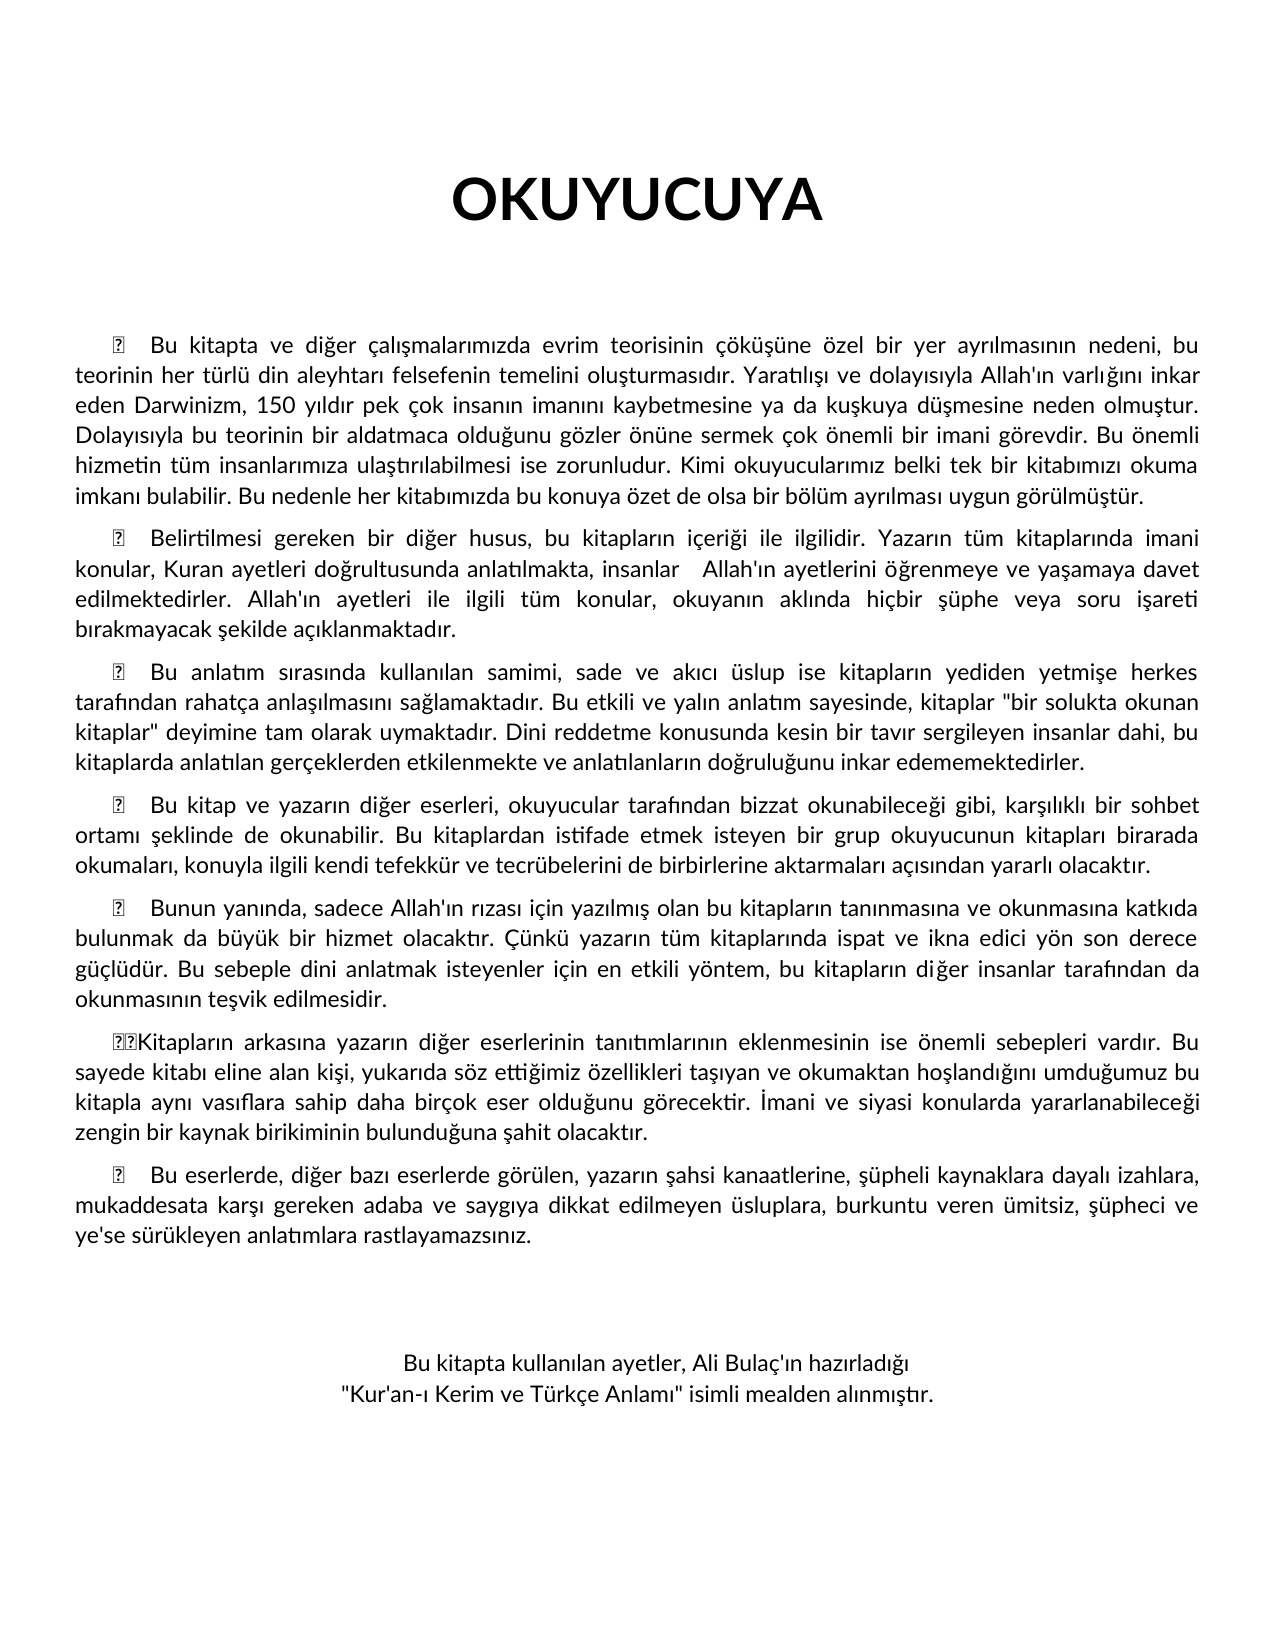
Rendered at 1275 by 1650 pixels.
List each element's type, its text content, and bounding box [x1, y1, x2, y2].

text  Bu anlatım sırasında kullanılan samimi, sade ve akıcı üslup ise kitapların yediden yetmişe herkes tarafından rahatça anlaşılmasını sağlamaktadır. Bu etkili ve yalın anlatım sayesinde, kitaplar "bir solukta okunan kitaplar" deyimine tam olarak uymaktadır. Dini reddetme konusunda kesin bir tavır sergileyen insanlar dahi, bu kitaplarda anlatılan gerçeklerden etkilenmekte ve anlatılanların doğruluğunu inkar edememektedirler. [75, 657, 1200, 776]
text  Belirtilmesi gereken bir diğer husus, bu kitapların içeriği ile ilgilidir. Yazarın tüm kitaplarında imani konular, Kuran ayetleri doğrultusunda anlatılmakta, insanlar Allah'ın ayetlerini öğrenmeye ve yaşamaya davet edilmektedirler. Allah'ın ayetleri ile ilgili tüm konular, okuyanın aklında hiçbir şüphe veya soru işareti bırakmayacak şekilde açıklanmaktadır. [75, 524, 1200, 642]
text  Bu kitapta ve diğer çalışmalarımızda evrim teorisinin çöküşüne özel bir yer ayrılmasının nedeni, bu teorinin her türlü din aleyhtarı felsefenin temelini oluşturmasıdır. Yaratılışı ve dolayısıyla Allah'ın varlığını inkar eden Darwinizm, 150 yıldır pek çok insanın imanını kaybetmesine ya da kuşkuya düşmesine neden olmuştur. Dolayısıyla bu teorinin bir aldatmaca olduğunu gözler önüne sermek çok önemli bir imani görevdir. Bu önemli hizmetin tüm insanlarımıza ulaştırılabilmesi ise zorunludur. Kimi okuyucularımız belki tek bir kitabımızı okuma imkanı bulabilir. Bu nedenle her kitabımızda bu konuya özet de olsa bir bölüm ayrılması uygun görülmüştür. [75, 330, 1200, 509]
text  Bu eserlerde, diğer bazı eserlerde görülen, yazarın şahsi kanaatlerine, şüpheli kaynaklara dayalı izahlara, mukaddesata karşı gereken adaba ve saygıya dikkat edilmeyen üsluplara, burkuntu veren ümitsiz, şüpheci ve ye'se sürükleyen anlatımlara rastlayamazsınız. [75, 1161, 1200, 1248]
text Kitapların arkasına yazarın diğer eserlerinin tanıtımlarının eklenmesinin ise önemli sebepleri vardır. Bu sayede kitabı eline alan kişi, yukarıda söz ettiğimiz özellikleri taşıyan ve okumaktan hoşlandığını umduğumuz bu kitapla aynı vasıflara sahip daha birçok eser olduğunu görecektir. İmani ve siyasi konularda yararlanabileceği zengin bir kaynak birikiminin bulunduğuna şahit olacaktır. [75, 1027, 1200, 1145]
text  Bunun yanında, sadece Allah'ın rızası için yazılmış olan bu kitapların tanınmasına ve okunmasına katkıda bulunmak da büyük bir hizmet olacaktır. Çünkü yazarın tüm kitaplarında ispat ve ikna edici yön son derece güçlüdür. Bu sebeple dini anlatmak isteyenler için en etkili yöntem, bu kitapların diğer insanlar tarafından da okunmasının teşvik edilmesidir. [75, 894, 1200, 1012]
text Bu kitapta kullanılan ayetler, Ali Bulaç'ın hazırladığı "Kur'an-ı Kerim ve Türkçe Anlamı" isimli mealden alınmıştır. [75, 1349, 1200, 1407]
text  Bu kitap ve yazarın diğer eserleri, okuyucular tarafından bizzat okunabileceği gibi, karşılıklı bir sohbet ortamı şeklinde de okunabilir. Bu kitaplardan istifade etmek isteyen bir grup okuyucunun kitapları birarada okumaları, konuyla ilgili kendi tefekkür ve tecrübelerini de birbirlerine aktarmaları açısından yararlı olacaktır. [75, 791, 1200, 879]
subtitle OKUYUCUYA [75, 162, 1200, 232]
